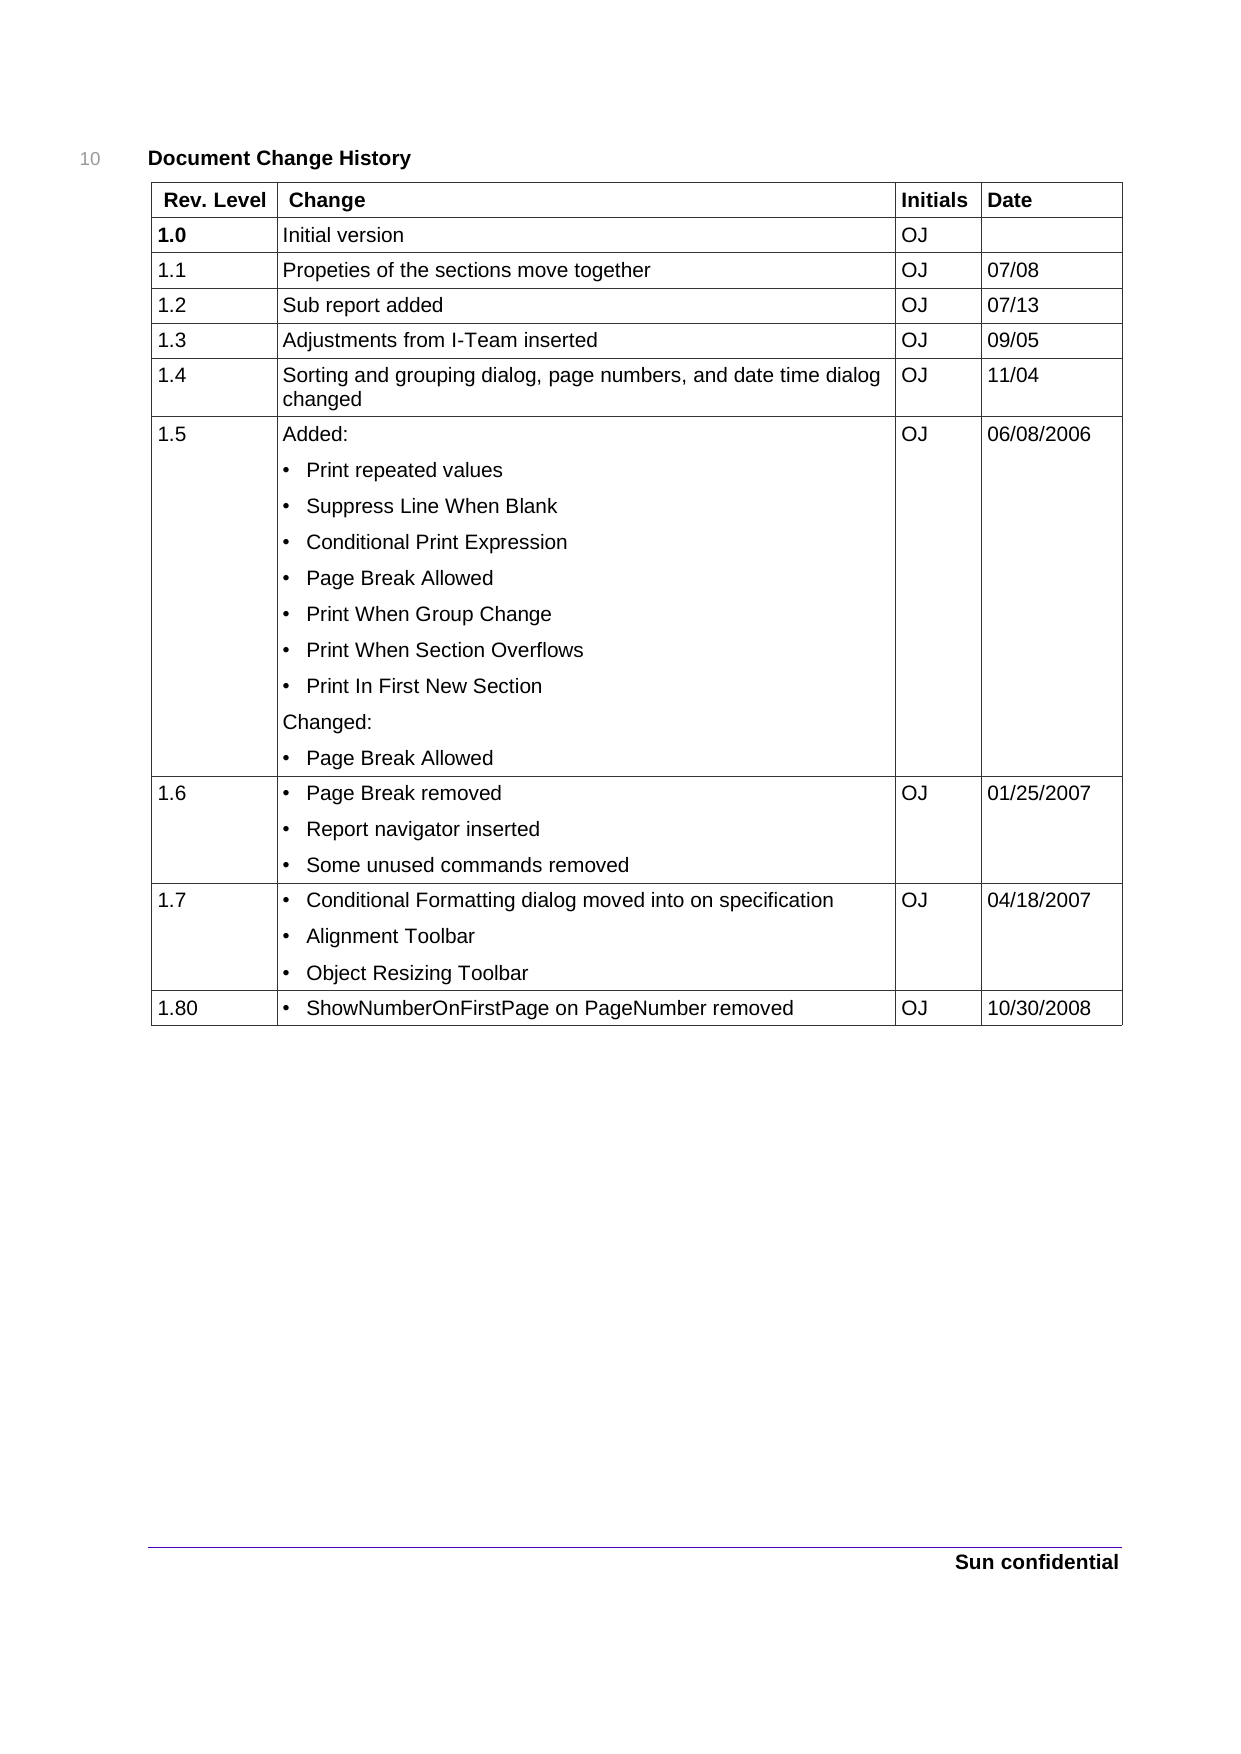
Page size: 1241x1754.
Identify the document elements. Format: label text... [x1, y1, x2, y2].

text Document Change History [148, 146, 1122, 170]
table_cell 07/08 [982, 253, 1122, 288]
table_cell 1.4 [152, 359, 277, 416]
table_cell Page Break removed Report navigator inserted Some unused commands removed [278, 777, 895, 883]
table_cell Added: Print repeated values Suppress Line When Blank Conditional Print Expression Page Break Allowed Print When Group Change Print When Section Overflows Print In First New Section Changed: Page Break Allowed [278, 417, 895, 776]
table_cell ShowNumberOnFirstPage on PageNumber removed [278, 991, 895, 1025]
table_cell Initial version [278, 218, 895, 252]
table_cell 1.6 [152, 777, 277, 883]
table_cell Conditional Formatting dialog moved into on specification Alignment Toolbar Object Resizing Toolbar [278, 884, 895, 990]
table_cell 04/18/2007 [982, 884, 1122, 990]
table_cell 07/13 [982, 289, 1122, 323]
table_cell OJ [896, 253, 981, 288]
table_cell 1.5 [152, 417, 277, 776]
table_cell 1.3 [152, 324, 277, 358]
table_cell 10/30/2008 [982, 991, 1122, 1025]
table_cell 09/05 [982, 324, 1122, 358]
table_cell 1.0 [152, 218, 277, 252]
table_cell Propeties of the sections move together [278, 253, 895, 288]
table_cell 1,80 [152, 991, 277, 1025]
table_cell OJ [896, 218, 981, 252]
table_cell OJ [896, 417, 981, 776]
table_cell OJ [896, 359, 981, 416]
table_cell OJ [896, 884, 981, 990]
table_cell OJ [896, 289, 981, 323]
table_cell OJ [896, 324, 981, 358]
table_cell 06/08/2006 [982, 417, 1122, 776]
table_cell OJ [896, 777, 981, 883]
table_cell Adjustments from I-Team inserted [278, 324, 895, 358]
table_cell <Date> [982, 218, 1122, 252]
table_cell 01/25/2007 [982, 777, 1122, 883]
table_header Rev. Level [152, 183, 277, 217]
table_cell 1.7 [152, 884, 277, 990]
table_cell 1.1 [152, 253, 277, 288]
table_cell Sorting and grouping dialog, page numbers, and date time dialog changed [278, 359, 895, 416]
table_cell OJ [896, 991, 981, 1025]
table_header Initials [896, 183, 981, 217]
table_header Change [278, 183, 895, 217]
table_cell 1.2 [152, 289, 277, 323]
table_cell Sub report added [278, 289, 895, 323]
table_header Date [982, 183, 1122, 217]
table_cell 11/04 [982, 359, 1122, 416]
